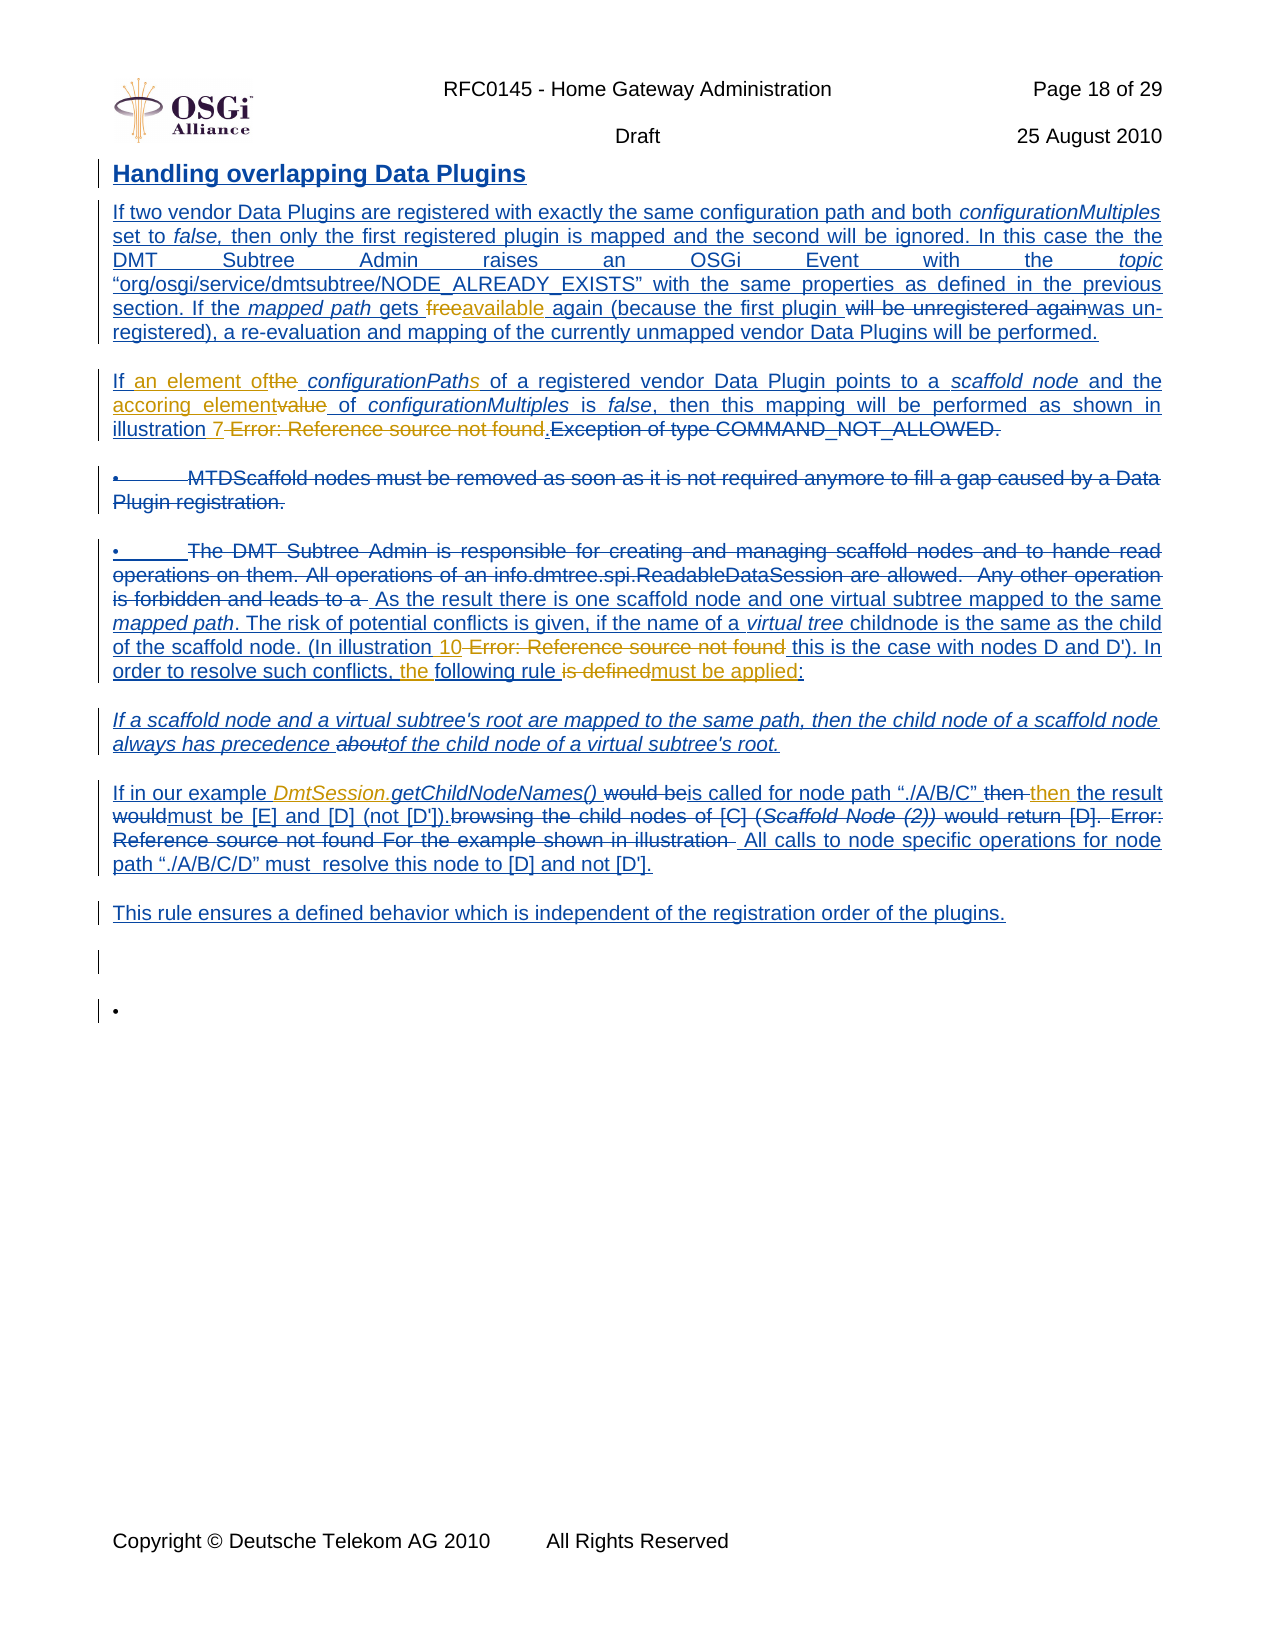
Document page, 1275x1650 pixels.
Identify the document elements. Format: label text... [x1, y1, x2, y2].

list If an element of configurationPaths of a registered vendor Data Plugin points to a scaffold node and the accoring element of configurationMultiples is false, then this mapping will be performed as shown in illustration 7. As the result there is one scaffold node and one virtual subtree mapped to the same mapped path. The risk of potential conflicts is given, if the name of a virtual tree childnode is the same as the child of the scaffold node. (In illustration 10 this is the case with nodes D and D'). In order to resolve such conflicts, the following rule must be applied: [112, 369, 1162, 441]
list If in our example DmtSession.getChildNodeNames() is called for node path “./A/B/C” then the result must be [E] and [D] (not [D']). All calls to node specific operations for node path “./A/B/C/D” must resolve this node to [D] and not [D']. [112, 780, 1162, 876]
text If two vendor Data Plugins are registered with exactly the same configuration path and both configurationMultiples set to false, then only the first registered plugin is mapped and the second will be ignored. In this case the the DMT Subtree Admin raises an OSGi Event with the topic “org/osgi/service/dmtsubtree/NODE_ALREADY_EXISTS” with the same properties as defined in the previous section. If the mapped path gets available again (because the first plugin was un-registered), a re-evaluation and mapping of the currently unmapped vendor Data Plugins will be performed. [112, 294, 1162, 344]
text If two vendor Data Plugins are registered with exactly the same configuration path and both configurationMultiples set to false, then only the first registered plugin is mapped and the second will be ignored. In this case the the DMT Subtree Admin raises an OSGi Event with the topic “org/osgi/service/dmtsubtree/NODE_ALREADY_EXISTS” with the same properties as defined in the previous section. If the mapped path gets available again (because the first plugin was un-registered), a re-evaluation and mapping of the currently unmapped vendor Data Plugins will be performed. [112, 200, 1162, 245]
text If two vendor Data Plugins are registered with exactly the same configuration path and both configurationMultiples set to false, then only the first registered plugin is mapped and the second will be ignored. In this case the the DMT Subtree Admin raises an OSGi Event with the topic “org/osgi/service/dmtsubtree/NODE_ALREADY_EXISTS” with the same properties as defined in the previous section. If the mapped path gets available again (because the first plugin was un-registered), a re-evaluation and mapping of the currently unmapped vendor Data Plugins will be performed. [112, 270, 1162, 293]
list This rule ensures a defined behavior which is independent of the registration order of the plugins. [112, 901, 1162, 925]
text If two vendor Data Plugins are registered with exactly the same configuration path and both configurationMultiples set to false, then only the first registered plugin is mapped and the second will be ignored. In this case the the DMT Subtree Admin raises an OSGi Event with the topic “org/osgi/service/dmtsubtree/NODE_ALREADY_EXISTS” with the same properties as defined in the previous section. If the mapped path gets available again (because the first plugin was un-registered), a re-evaluation and mapping of the currently unmapped vendor Data Plugins will be performed. [112, 246, 1162, 269]
picture [114, 78, 254, 143]
subtitle Handling overlapping Data Plugins [112, 159, 1162, 188]
list If a scaffold node and a virtual subtree's root are mapped to the same path, then the child node of a scaffold node always has precedence of the child node of a virtual subtree's root. [112, 707, 1162, 755]
